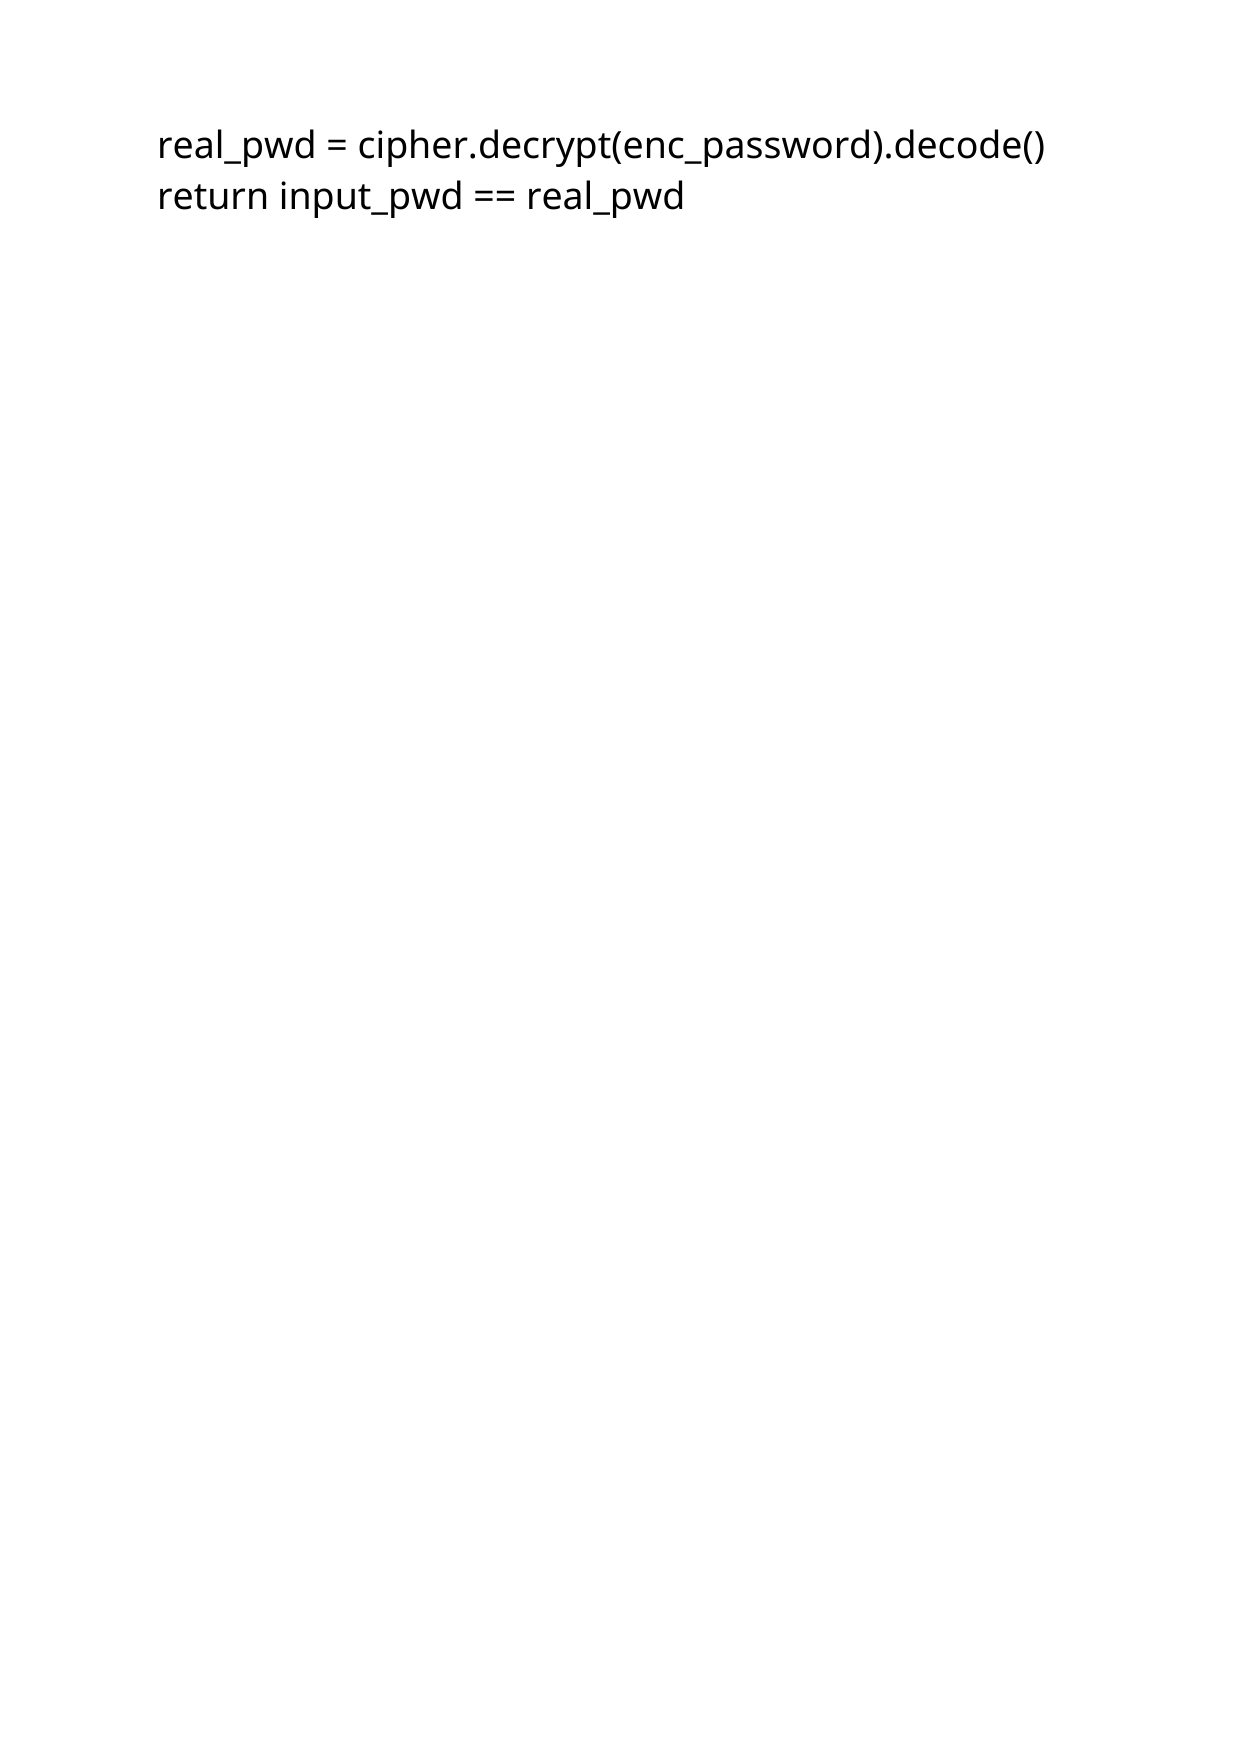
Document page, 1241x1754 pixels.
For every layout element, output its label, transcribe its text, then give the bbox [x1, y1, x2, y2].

text return input_pwd == real_pwd [118, 169, 1122, 220]
text real_pwd = cipher.decrypt(enc_password).decode() [118, 118, 1122, 169]
